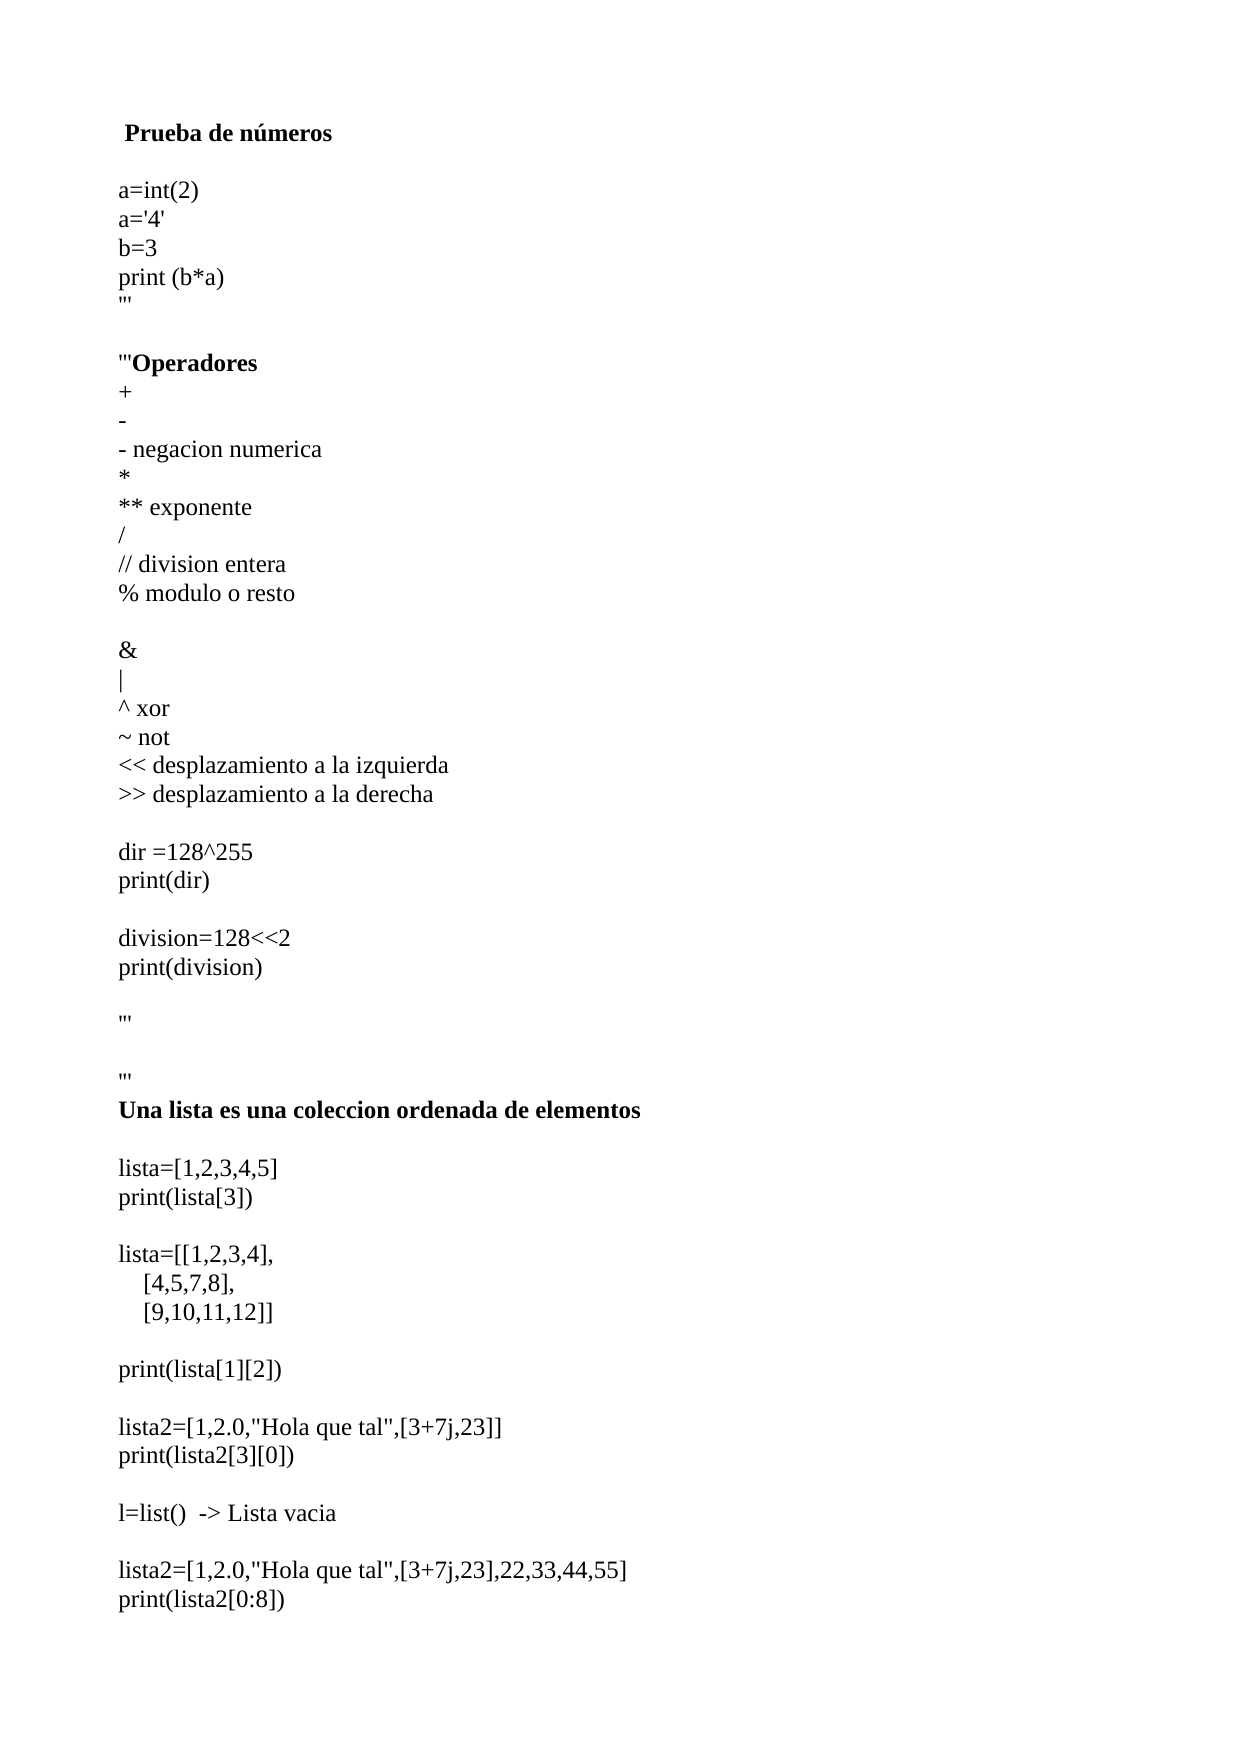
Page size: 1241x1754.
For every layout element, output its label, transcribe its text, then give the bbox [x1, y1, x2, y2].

text print (b*a) [118, 262, 1122, 291]
text + [118, 377, 1122, 406]
text division=128<<2 [118, 923, 1122, 952]
text a='4' [118, 204, 1122, 233]
text lista=[[1,2,3,4], [118, 1239, 1122, 1268]
text >> desplazamiento a la derecha [118, 779, 1122, 808]
text lista=[1,2,3,4,5] [118, 1153, 1122, 1182]
text '''Operadores [118, 348, 1122, 377]
text ''' [118, 291, 1122, 319]
text ~ not [118, 722, 1122, 751]
text & [118, 636, 1122, 664]
text print(lista[1][2]) [118, 1354, 1122, 1383]
text b=3 [118, 233, 1122, 262]
text print(lista[3]) [118, 1182, 1122, 1211]
text ''' [118, 1009, 1122, 1038]
text print(lista2[0:8]) [118, 1584, 1122, 1613]
text lista2=[1,2.0,"Hola que tal",[3+7j,23],22,33,44,55] [118, 1556, 1122, 1584]
text lista2=[1,2.0,"Hola que tal",[3+7j,23]] [118, 1412, 1122, 1441]
text print(dir) [118, 866, 1122, 894]
text << desplazamiento a la izquierda [118, 751, 1122, 779]
text ''' [118, 1067, 1122, 1096]
text ** exponente [118, 492, 1122, 521]
text Prueba de números [118, 118, 1122, 147]
text - [118, 406, 1122, 434]
text // division entera [118, 549, 1122, 578]
text * [118, 463, 1122, 492]
text l=list() -> Lista vacia [118, 1498, 1122, 1527]
text dir =128^255 [118, 837, 1122, 866]
text / [118, 521, 1122, 549]
text ^ xor [118, 693, 1122, 722]
text | [118, 664, 1122, 693]
text % modulo o resto [118, 578, 1122, 607]
text print(division) [118, 952, 1122, 981]
text [9,10,11,12]] [118, 1297, 1122, 1326]
text Una lista es una coleccion ordenada de elementos [118, 1096, 1122, 1124]
text [4,5,7,8], [118, 1268, 1122, 1297]
text print(lista2[3][0]) [118, 1441, 1122, 1469]
text a=int(2) [118, 176, 1122, 204]
text - negacion numerica [118, 434, 1122, 463]
